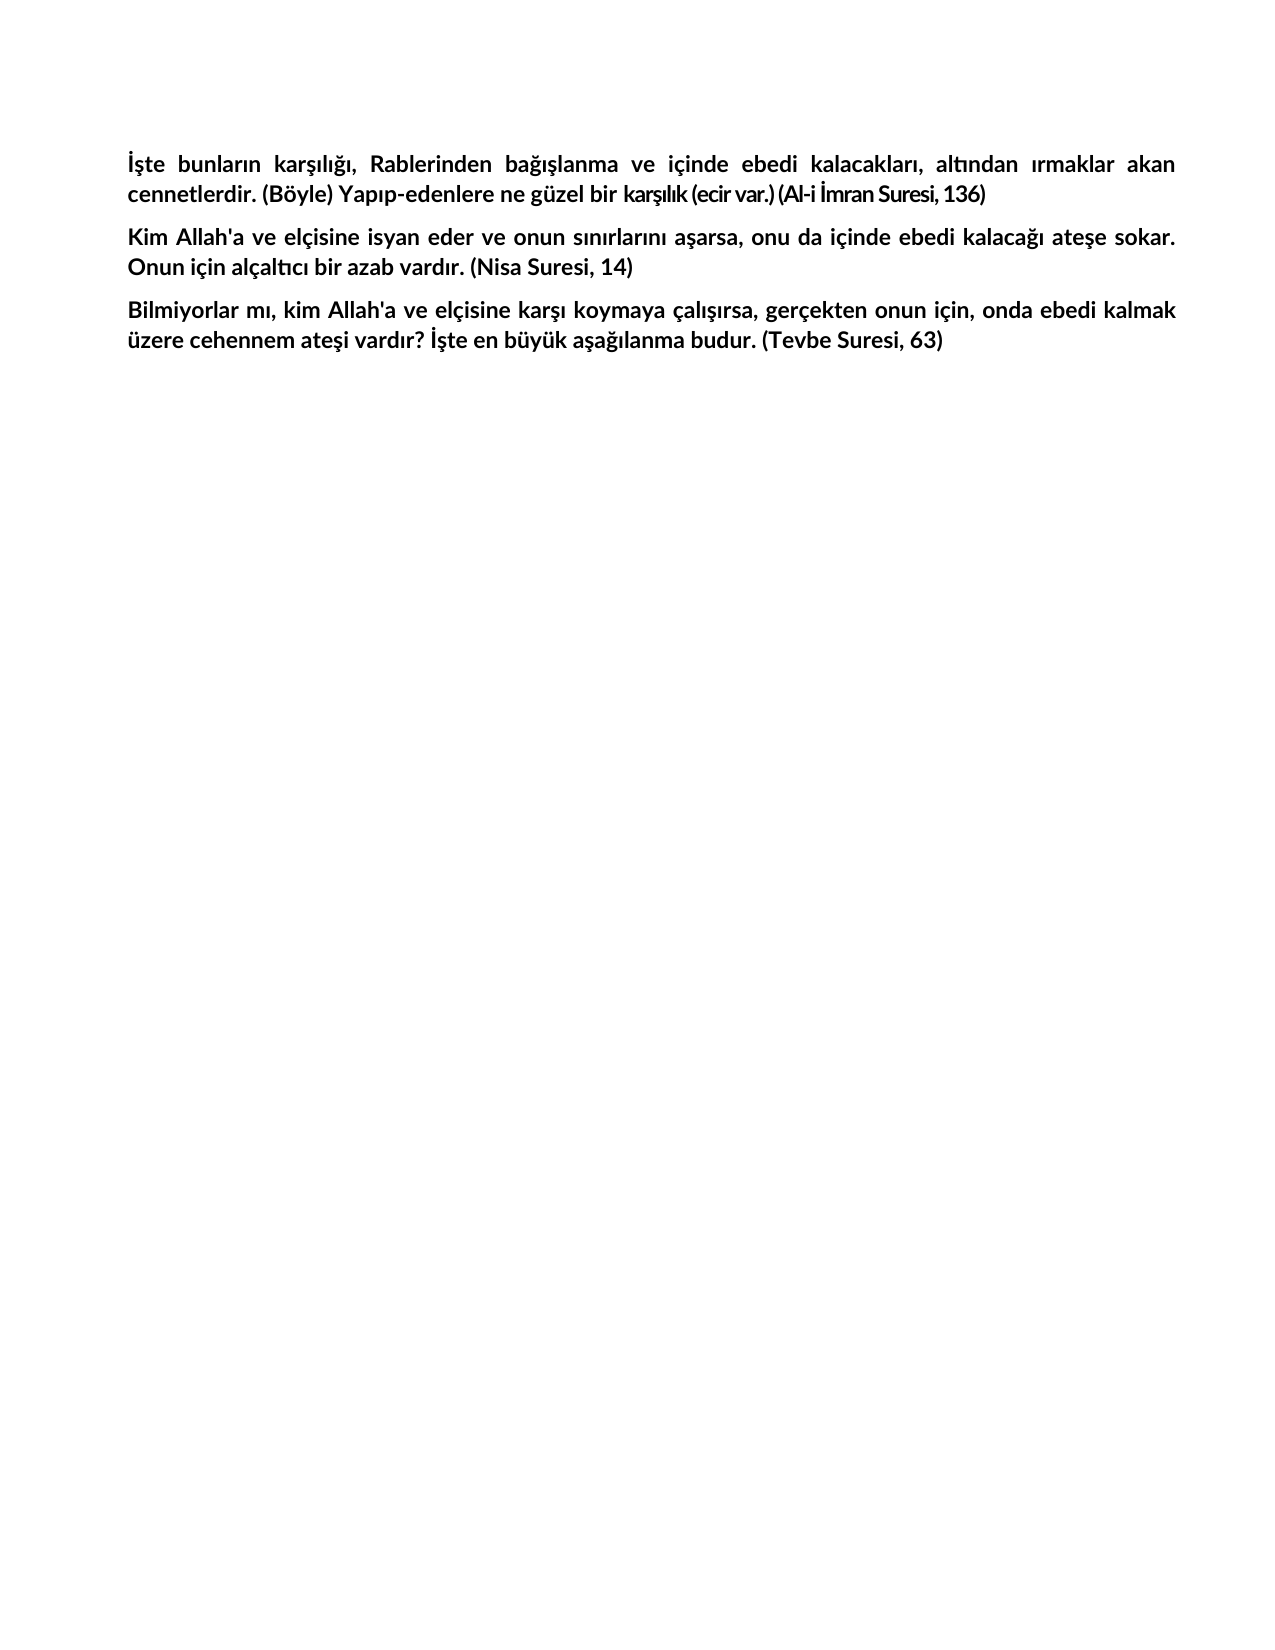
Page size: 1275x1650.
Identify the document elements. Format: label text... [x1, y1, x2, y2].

text Bilmiyorlar mı, kim Allah'a ve elçisine karşı koymaya çalışırsa, gerçekten onun için, onda ebedi kalmak üzere cehennem ateşi vardır? İşte en büyük aşağılanma budur. (Tevbe Suresi, 63) [127, 296, 1177, 353]
text İşte bunların karşılığı, Rablerinden bağışlanma ve içinde ebedi kalacakları, altından ırmaklar akan cennetlerdir. (Böyle) Yapıp-edenlere ne güzel bir karşılık (ecir var.) (Al-i İmran Suresi, 136) [127, 150, 1177, 208]
text Kim Allah'a ve elçisine isyan eder ve onun sınırlarını aşarsa, onu da içinde ebedi kalacağı ateşe sokar. Onun için alçaltıcı bir azab vardır. (Nisa Suresi, 14) [127, 223, 1177, 281]
